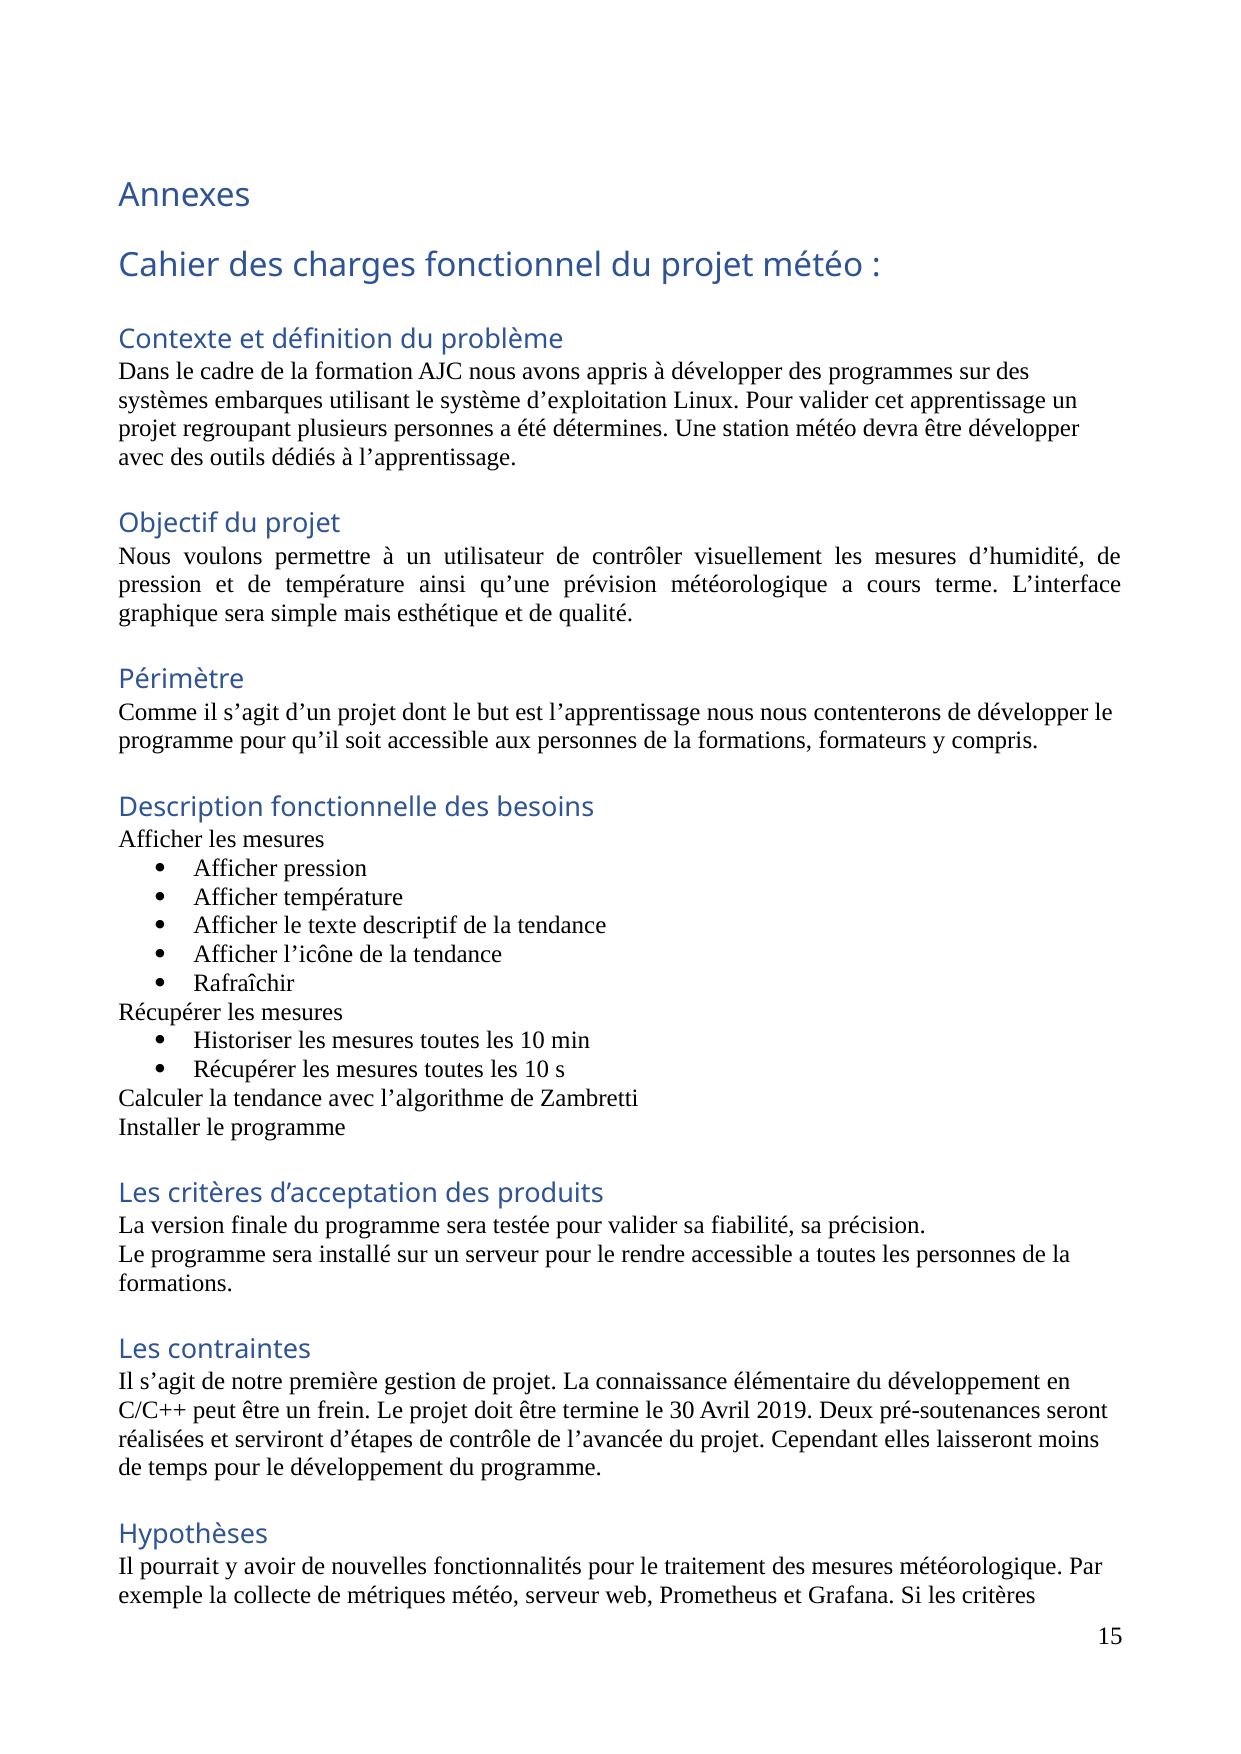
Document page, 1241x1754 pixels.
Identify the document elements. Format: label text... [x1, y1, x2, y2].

subtitle Périmètre [118, 660, 1122, 697]
list Afficher le texte descriptif de la tendance [156, 910, 1122, 939]
list Historiser les mesures toutes les 10 min [156, 1025, 1122, 1054]
text Installer le programme [118, 1112, 1122, 1140]
text Il pourrait y avoir de nouvelles fonctionnalités pour le traitement des mesures météorologique. Par exemple la collecte de métriques météo, serveur web, Prometheus et Grafana. Si les critères [118, 1551, 1122, 1608]
text Le programme sera installé sur un serveur pour le rendre accessible a toutes les personnes de la formations. [118, 1239, 1122, 1296]
text Nous voulons permettre à un utilisateur de contrôler visuellement les mesures d’humidité, de pression et de température ainsi qu’une prévision météorologique a cours terme. L’interface graphique sera simple mais esthétique et de qualité. [118, 541, 1122, 627]
text Dans le cadre de la formation AJC nous avons appris à développer des programmes sur des systèmes embarques utilisant le système d’exploitation Linux. Pour valider cet apprentissage un projet regroupant plusieurs personnes a été détermines. Une station météo devra être développer avec des outils dédiés à l’apprentissage. [118, 356, 1122, 471]
list Rafraîchir [156, 968, 1122, 997]
list Récupérer les mesures toutes les 10 s [156, 1054, 1122, 1083]
text Comme il s’agit d’un projet dont le but est l’apprentissage nous nous contenterons de développer le programme pour qu’il soit accessible aux personnes de la formations, formateurs y compris. [118, 697, 1122, 754]
text Afficher les mesures [118, 824, 1122, 853]
list Afficher température [156, 882, 1122, 910]
text Récupérer les mesures [118, 997, 1122, 1025]
subtitle Cahier des charges fonctionnel du projet météo : [118, 241, 1122, 286]
subtitle Contexte et définition du problème [118, 319, 1122, 356]
list Afficher pression [156, 853, 1122, 882]
text La version finale du programme sera testée pour valider sa fiabilité, sa précision. [118, 1210, 1122, 1239]
subtitle Les critères d’acceptation des produits [118, 1173, 1122, 1210]
text Calculer la tendance avec l’algorithme de Zambretti [118, 1083, 1122, 1112]
text Il s’agit de notre première gestion de projet. La connaissance élémentaire du développement en C/C++ peut être un frein. Le projet doit être termine le 30 Avril 2019. Deux pré-soutenances seront réalisées et serviront d’étapes de contrôle de l’avancée du projet. Cependant elles laisseront moins de temps pour le développement du programme. [118, 1366, 1122, 1481]
subtitle Description fonctionnelle des besoins [118, 787, 1122, 824]
subtitle Les contraintes [118, 1329, 1122, 1366]
subtitle Objectif du projet [118, 504, 1122, 541]
subtitle Hypothèses [118, 1514, 1122, 1551]
list Afficher l’icône de la tendance [156, 939, 1122, 968]
subtitle Annexes [118, 170, 1122, 216]
